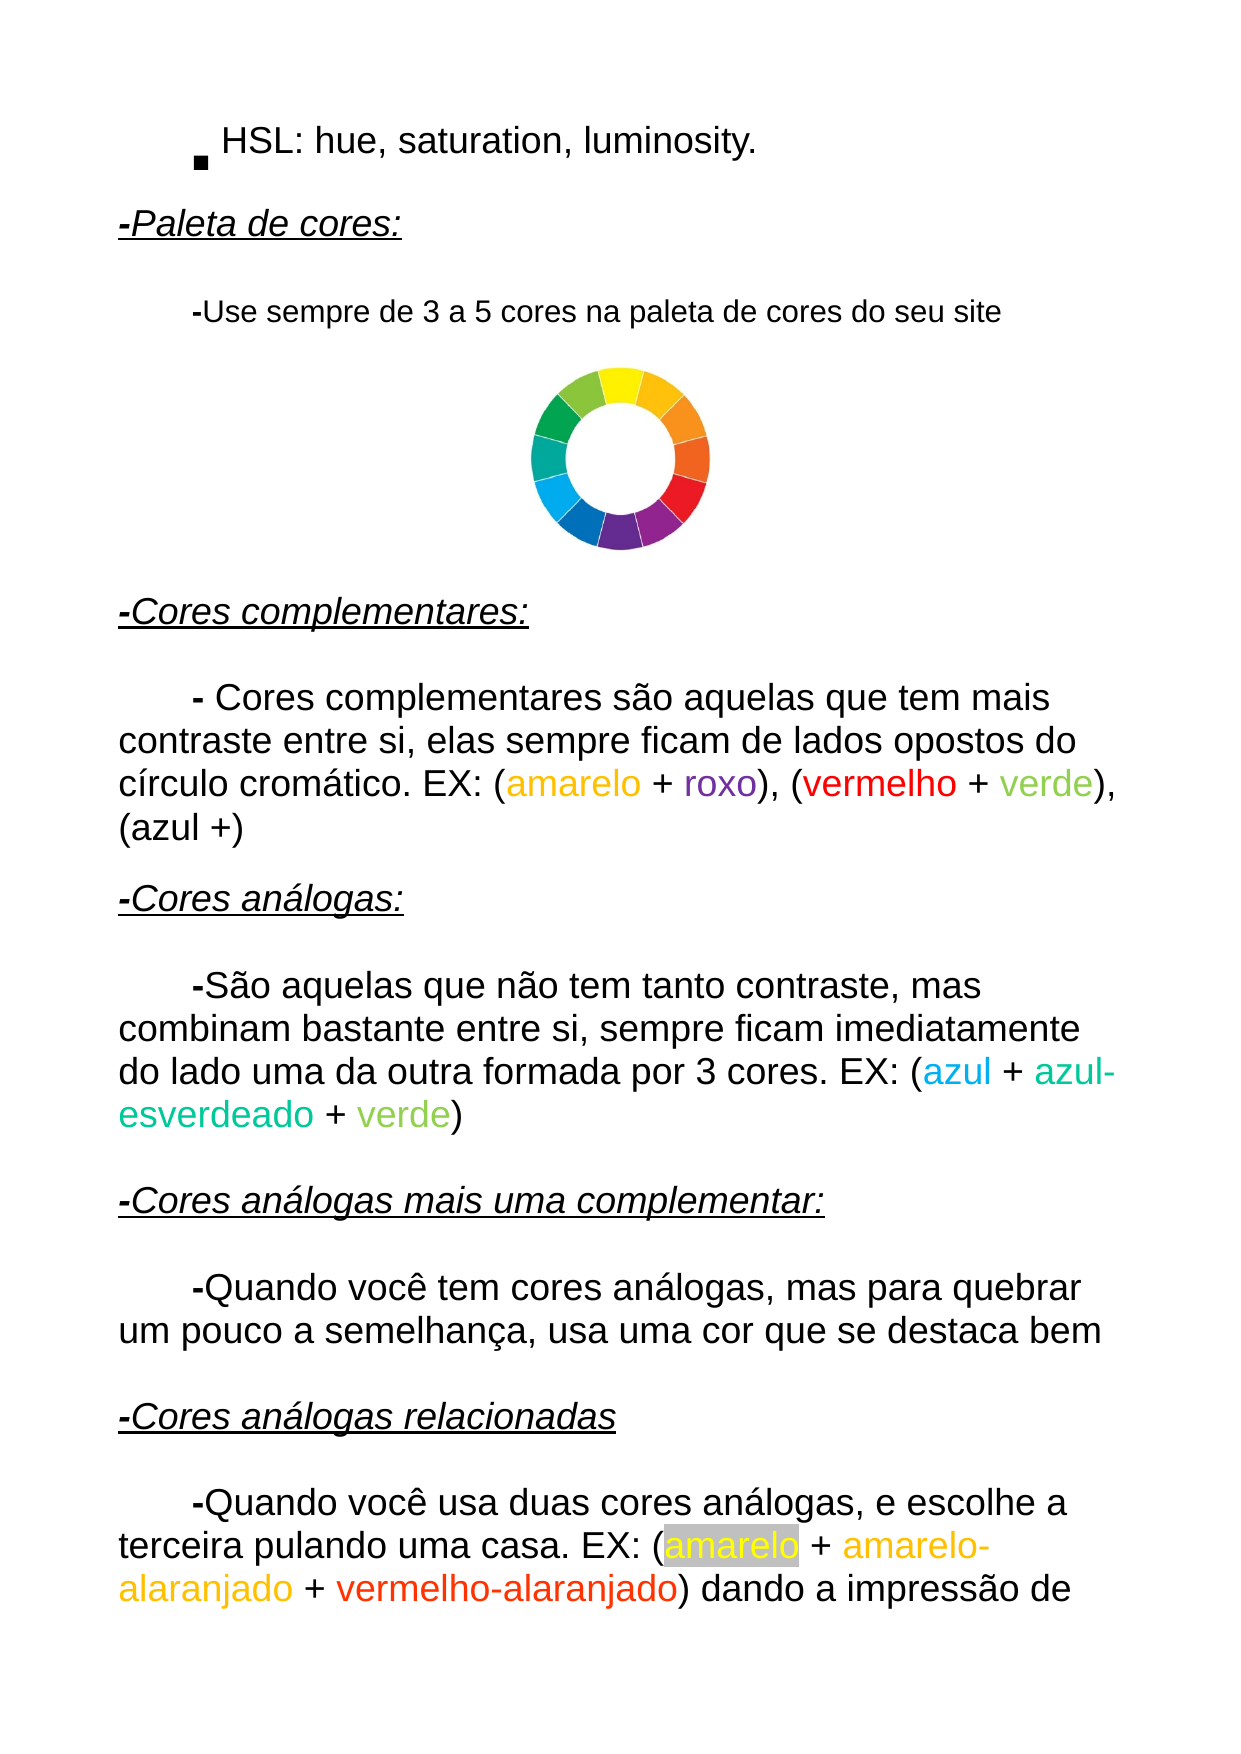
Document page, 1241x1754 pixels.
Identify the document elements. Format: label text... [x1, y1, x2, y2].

text -Cores complementares: [118, 589, 1122, 632]
text -Cores análogas relacionadas [118, 1394, 1122, 1437]
text HSL: hue, saturation, luminosity. [118, 118, 1122, 172]
text -Paleta de cores: [118, 201, 1122, 244]
text -Quando você usa duas cores análogas, e escolhe a terceira pulando uma casa. EX: (amarelo + amarelo-alaranjado + vermelho-alaranjado) dando a impressão de [118, 1480, 1122, 1610]
text -São aquelas que não tem tanto contraste, mas combinam bastante entre si, sempre ficam imediatamente do lado uma da outra formada por 3 cores. EX: (azul + azul-esverdeado + verde) [118, 963, 1122, 1135]
text -Use sempre de 3 a 5 cores na paleta de cores do seu site [118, 287, 1122, 330]
text - Cores complementares são aquelas que tem mais contraste entre si, elas sempre ficam de lados opostos do círculo cromático. EX: (amarelo + roxo), (vermelho + verde), (azul +) [118, 675, 1122, 848]
text -Quando você tem cores análogas, mas para quebrar um pouco a semelhança, usa uma cor que se destaca bem [118, 1265, 1122, 1351]
text -Cores análogas mais uma complementar: [118, 1178, 1122, 1222]
text -Cores análogas: [118, 877, 1122, 920]
